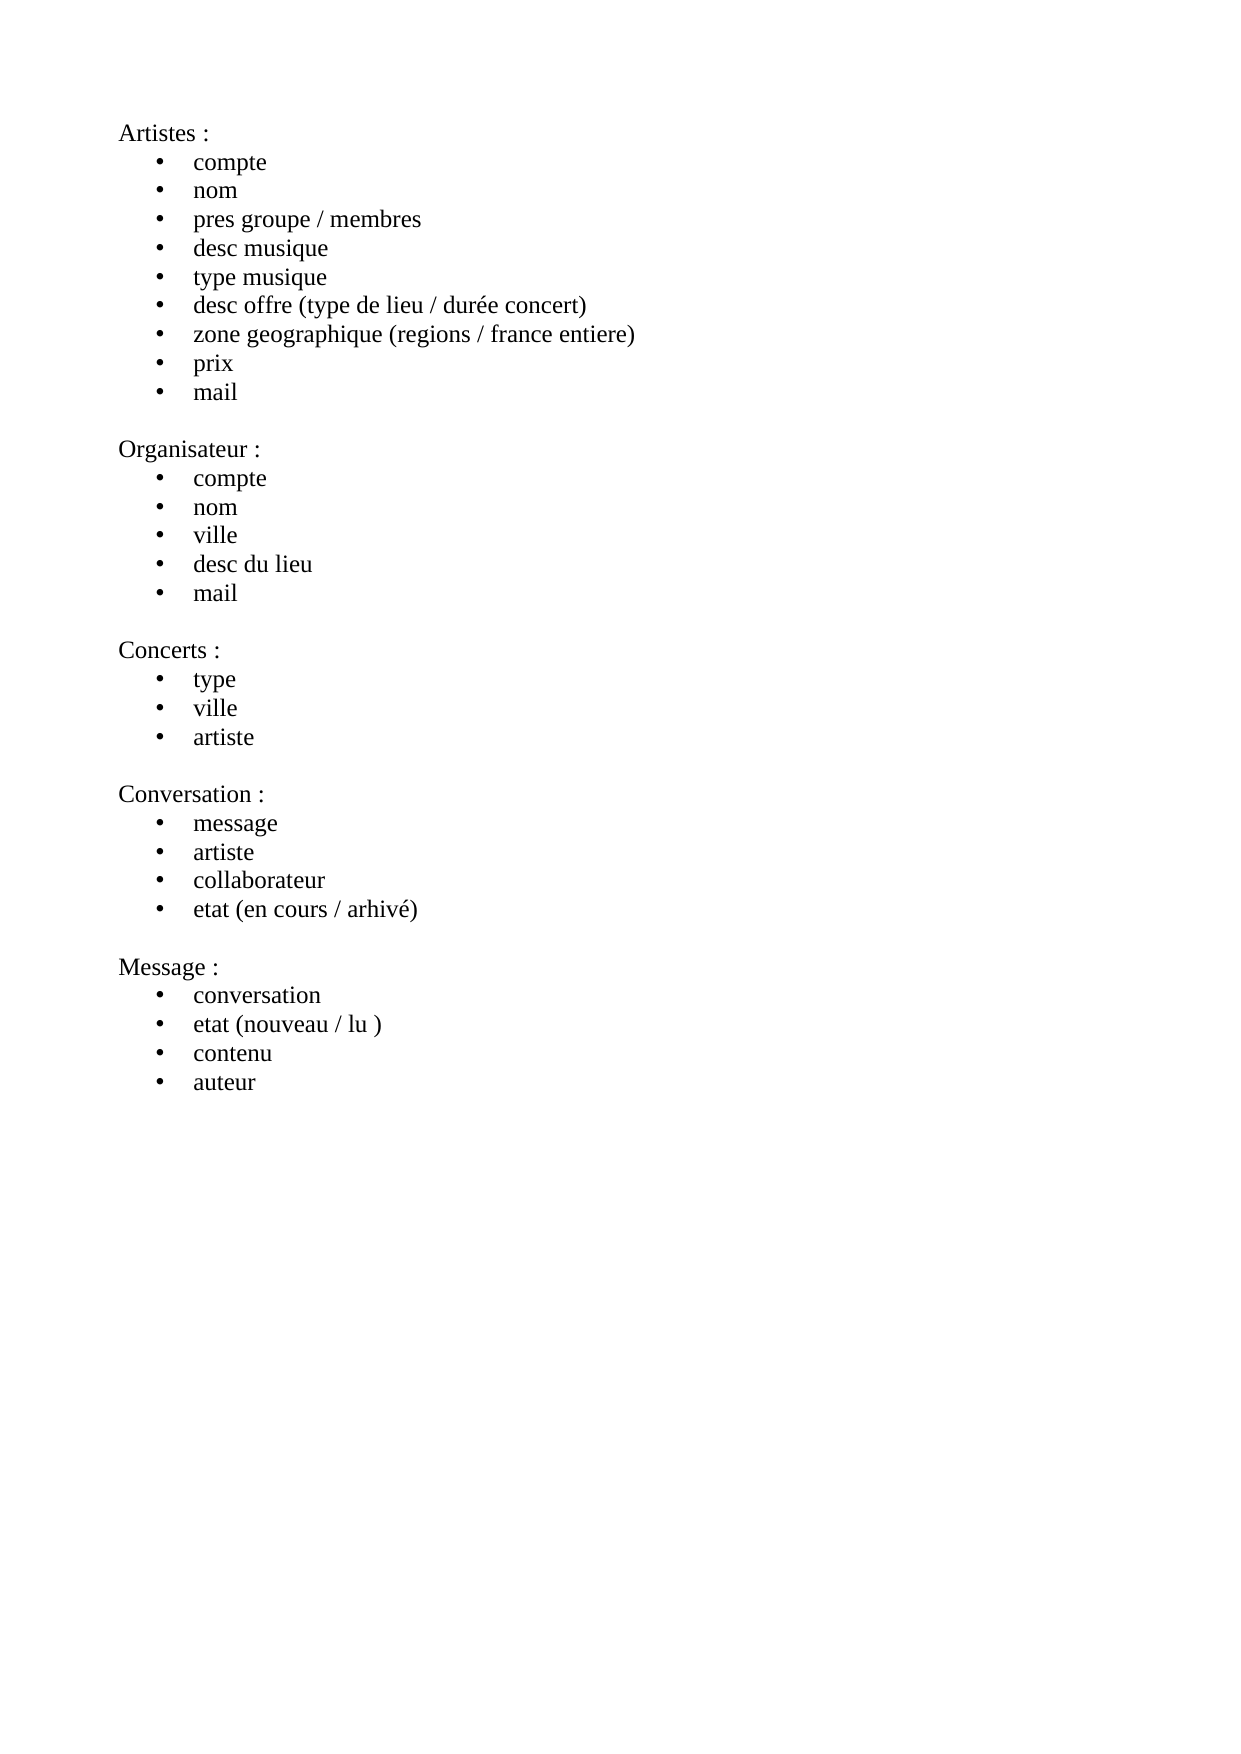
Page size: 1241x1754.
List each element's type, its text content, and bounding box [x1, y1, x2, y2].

list desc du lieu [156, 549, 1122, 578]
list nom [156, 492, 1122, 521]
list mail [156, 377, 1122, 406]
list mail [156, 578, 1122, 607]
list ville [156, 521, 1122, 549]
list zone geographique (regions / france entiere) [156, 319, 1122, 348]
text Concerts : [118, 636, 1122, 664]
list type musique [156, 262, 1122, 291]
list auteur [156, 1067, 1122, 1096]
list etat (nouveau / lu ) [156, 1009, 1122, 1038]
list etat (en cours / arhivé) [156, 894, 1122, 923]
list nom [156, 176, 1122, 204]
list type [156, 664, 1122, 693]
list artiste [156, 722, 1122, 751]
list compte [156, 147, 1122, 176]
list desc musique [156, 233, 1122, 262]
text Artistes : [118, 118, 1122, 147]
list message [156, 808, 1122, 837]
list contenu [156, 1038, 1122, 1067]
list ville [156, 693, 1122, 722]
list artiste [156, 837, 1122, 866]
list compte [156, 463, 1122, 492]
list collaborateur [156, 866, 1122, 894]
list desc offre (type de lieu / durée concert) [156, 291, 1122, 319]
list conversation [156, 981, 1122, 1009]
list prix [156, 348, 1122, 377]
text Message : [118, 952, 1122, 981]
text Conversation : [118, 779, 1122, 808]
text Organisateur : [118, 434, 1122, 463]
list pres groupe / membres [156, 204, 1122, 233]
